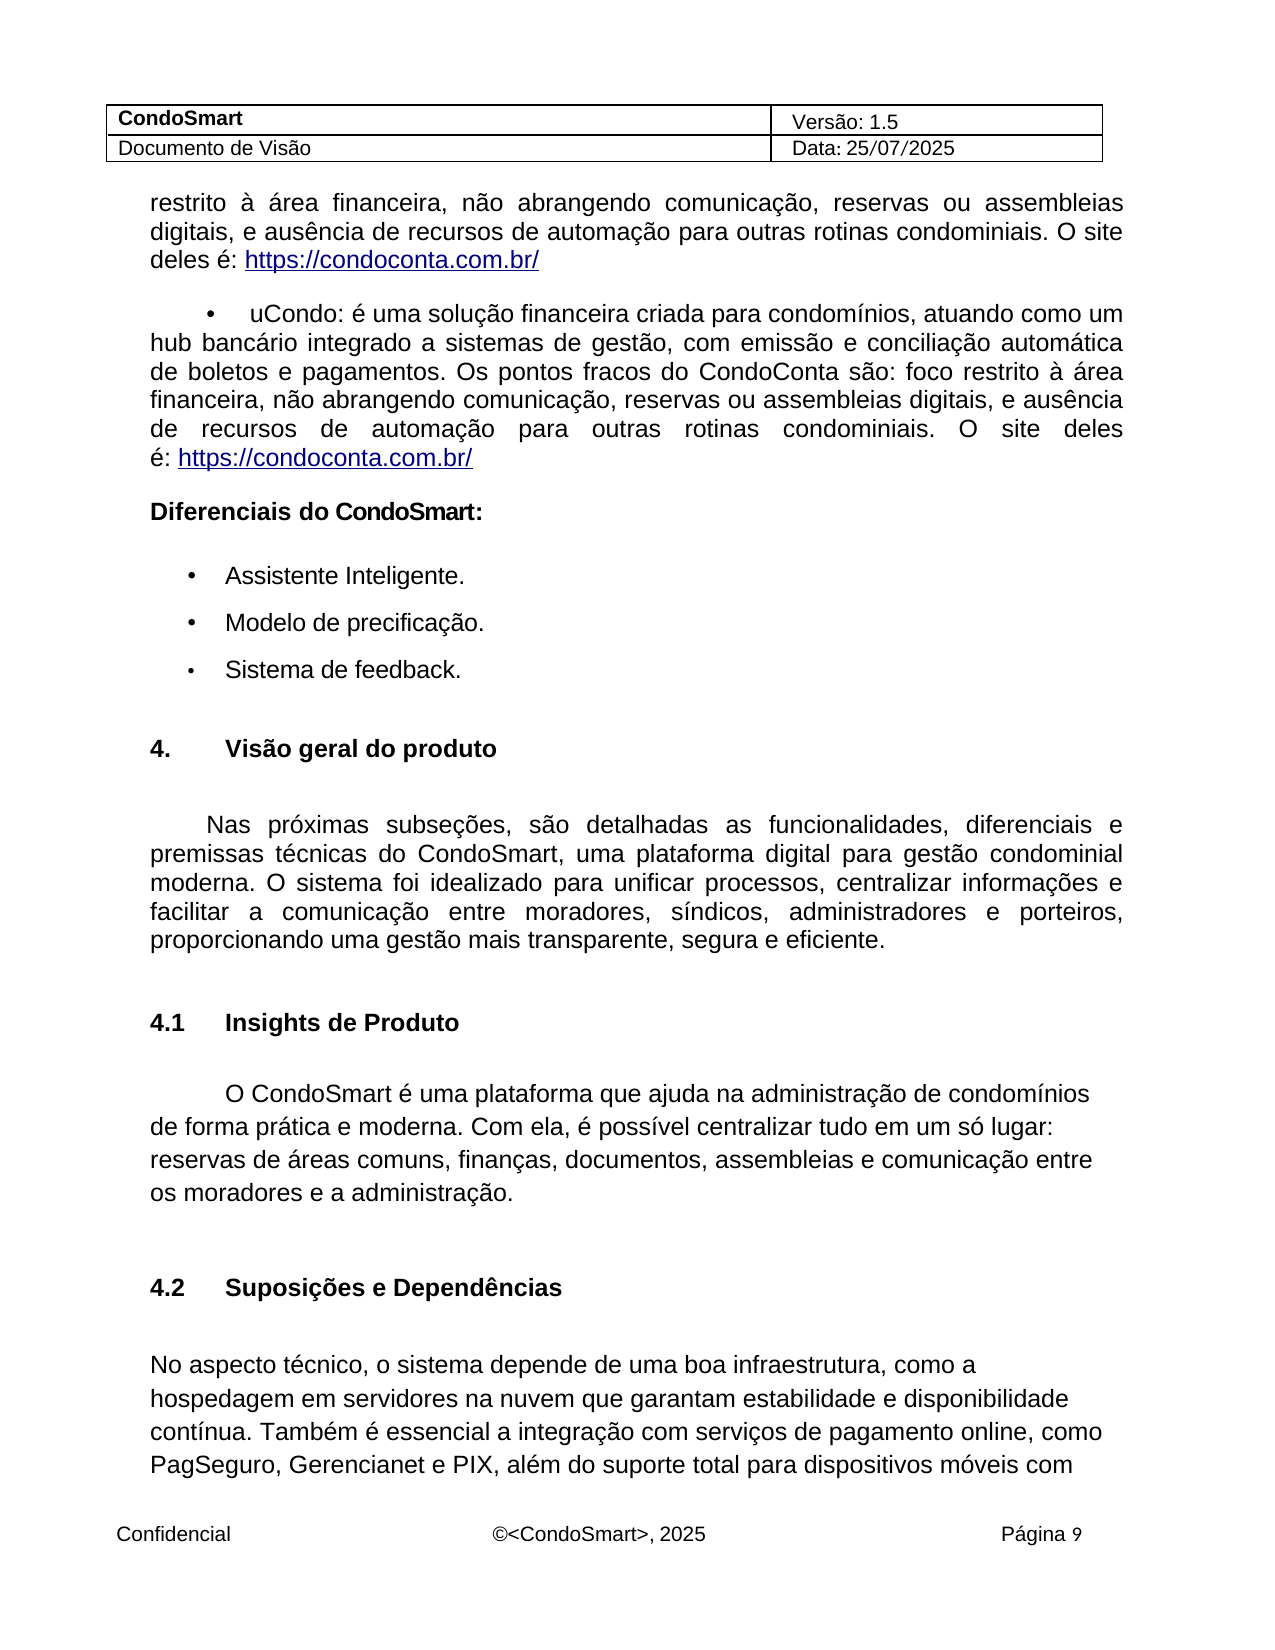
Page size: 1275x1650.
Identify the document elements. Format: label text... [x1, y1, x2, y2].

text O CondoSmart é uma plataforma que ajuda na administração de condomínios de forma prática e moderna. Com ela, é possível centralizar tudo em um só lugar: reservas de áreas comuns, finanças, documentos, assembleias e comunicação entre os moradores e a administração. [150, 1079, 1125, 1207]
list Assistente Inteligente. [187, 561, 1125, 589]
list Modelo de precificação. [187, 607, 1125, 636]
text No aspecto técnico, o sistema depende de uma boa infraestrutura, como a hospedagem em servidores na nuvem que garantam estabilidade e disponibilidade contínua. Também é essencial a integração com serviços de pagamento online, como PagSeguro, Gerencianet e PIX, além do suporte total para dispositivos móveis com [150, 1351, 1125, 1478]
subtitle Diferenciais do CondoSmart: [150, 497, 1125, 525]
subtitle Suposições e Dependências [150, 1273, 1125, 1302]
subtitle Visão geral do produto [150, 734, 1125, 763]
text restrito à área financeira, não abrangendo comunicação, reservas ou assembleias digitais, e ausência de recursos de automação para outras rotinas condominiais. O site deles é: https://condoconta.com.br/ [150, 188, 1125, 274]
subtitle Insights de Produto [150, 1008, 1125, 1036]
list Sistema de feedback. [187, 655, 1125, 683]
text Nas próximas subseções, são detalhadas as funcionalidades, diferenciais e premissas técnicas do CondoSmart, uma plataforma digital para gestão condominial moderna. O sistema foi idealizado para unificar processos, centralizar informações e facilitar a comunicação entre moradores, síndicos, administradores e porteiros, proporcionando uma gestão mais transparente, segura e eficiente. [150, 810, 1125, 954]
text • uCondo: é uma solução financeira criada para condomínios, atuando como um hub bancário integrado a sistemas de gestão, com emissão e conciliação automática de boletos e pagamentos. Os pontos fracos do CondoConta são: foco restrito à área financeira, não abrangendo comunicação, reservas ou assembleias digitais, e ausência de recursos de automação para outras rotinas condominiais. O site deles é: https://condoconta.com.br/ [150, 299, 1125, 472]
